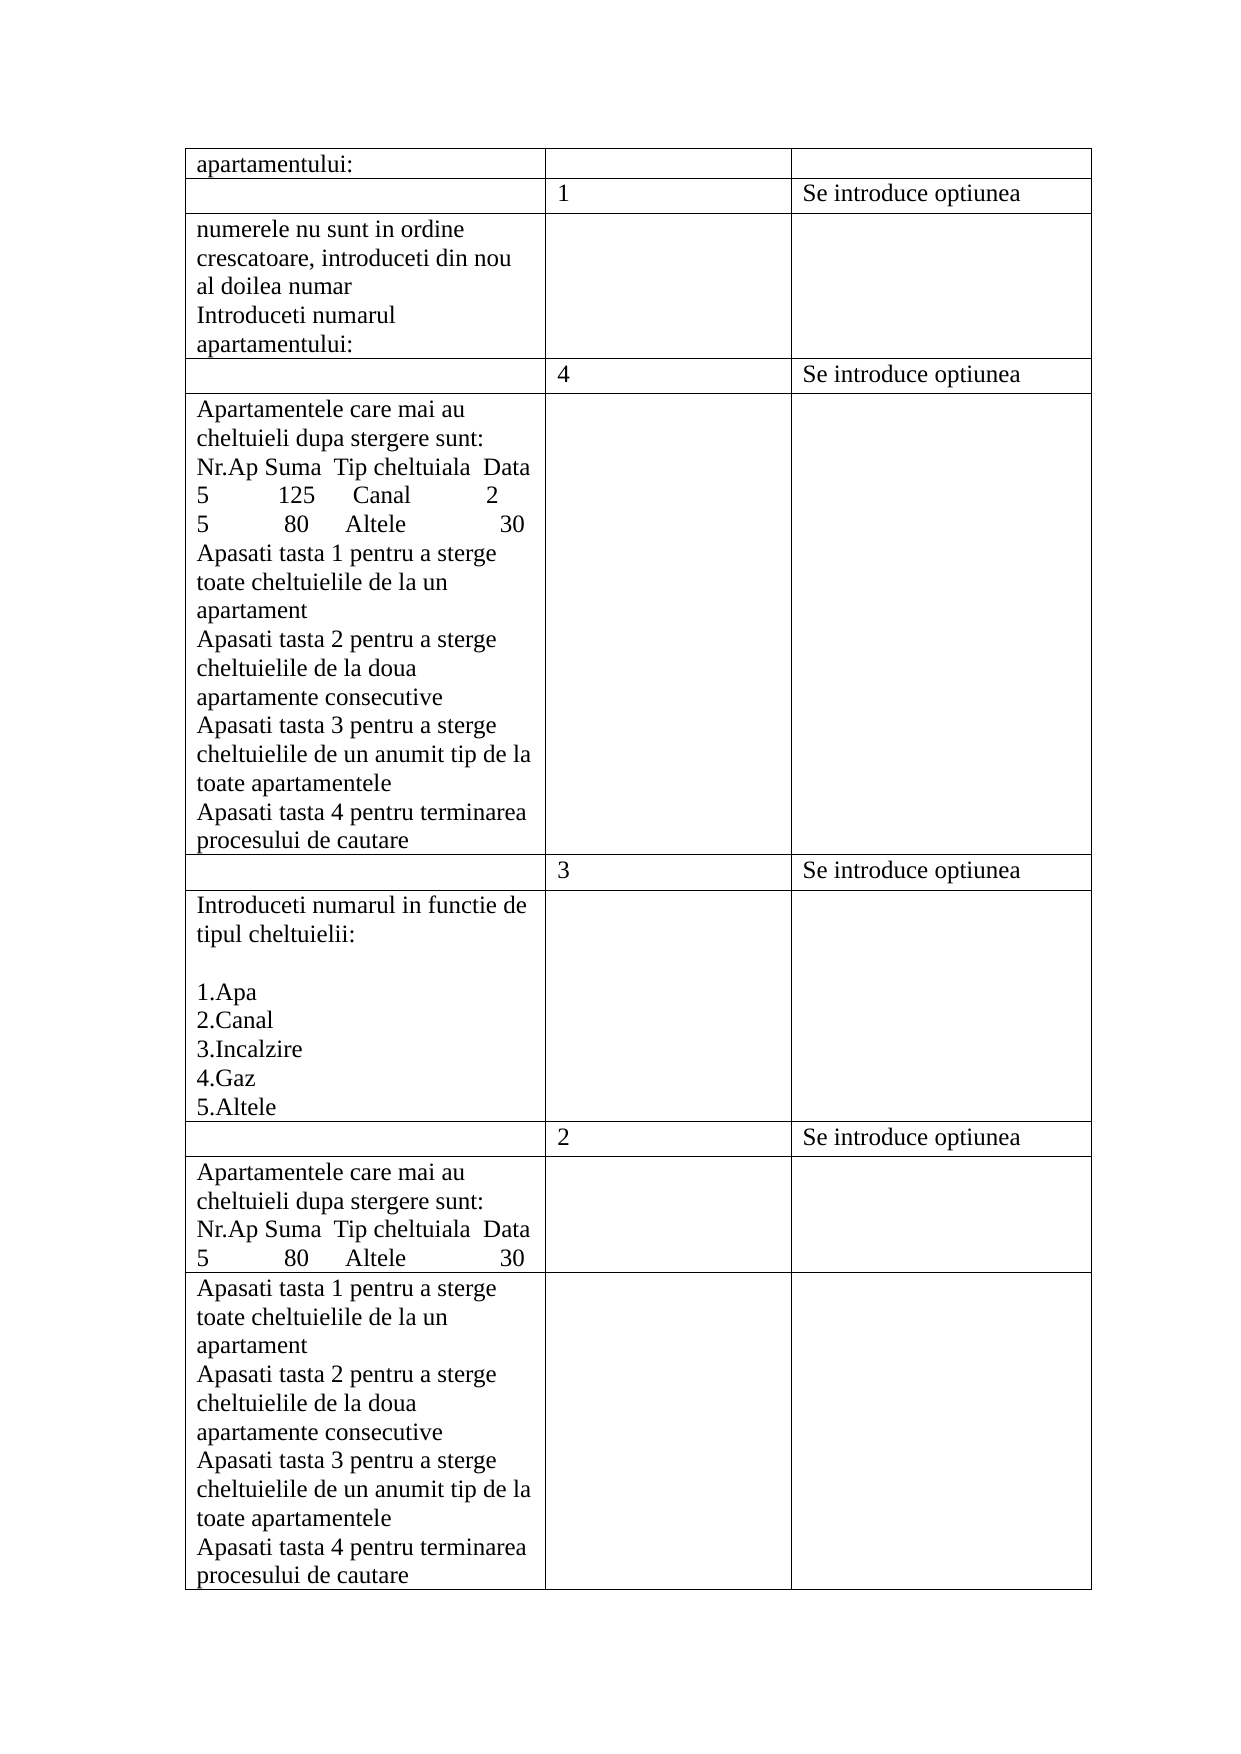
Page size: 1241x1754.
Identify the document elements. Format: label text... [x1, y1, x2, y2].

table_cell numerele nu sunt in ordine crescatoare, introduceti din nou al doilea numar Introduceti numarul apartamentului: [186, 214, 545, 358]
table_cell [792, 394, 1091, 854]
table_cell [186, 1122, 545, 1156]
table_cell [792, 214, 1091, 358]
table_cell [792, 891, 1091, 1121]
table_cell [792, 149, 1091, 177]
table_cell [792, 1273, 1091, 1589]
table_cell [546, 1273, 791, 1589]
table_cell Se introduce optiunea [792, 359, 1091, 393]
table_cell Se introduce optiunea [792, 179, 1091, 213]
table_cell 2 [546, 1122, 791, 1156]
table_cell [186, 855, 545, 889]
table_cell [546, 394, 791, 854]
table_cell Se introduce optiunea [792, 1122, 1091, 1156]
table_cell [792, 1157, 1091, 1272]
table_cell Apartamentele care mai au cheltuieli dupa stergere sunt: Nr.Ap Suma Tip cheltuiala Data 5 125 Canal 2 5 80 Altele 30 Apasati tasta 1 pentru a sterge toate cheltuielile de la un apartament Apasati tasta 2 pentru a sterge cheltuielile de la doua apartamente consecutive Apasati tasta 3 pentru a sterge cheltuielile de un anumit tip de la toate apartamentele Apasati tasta 4 pentru terminarea procesului de cautare [186, 394, 545, 854]
table_cell Se introduce optiunea [792, 855, 1091, 889]
table_cell 1 [546, 179, 791, 213]
table_cell [546, 891, 791, 1121]
table_cell 4 [546, 359, 791, 393]
table_cell Introduceti numarul in functie de tipul cheltuielii: 1.Apa 2.Canal 3.Incalzire 4.Gaz 5.Altele [186, 891, 545, 1121]
table_cell 3 [546, 855, 791, 889]
table_cell [546, 1157, 791, 1272]
table_cell apartamentului: [186, 149, 545, 177]
table_cell [546, 149, 791, 177]
table_cell Apartamentele care mai au cheltuieli dupa stergere sunt: Nr.Ap Suma Tip cheltuiala Data 5 80 Altele 30 [186, 1157, 545, 1272]
table_cell Apasati tasta 1 pentru a sterge toate cheltuielile de la un apartament Apasati tasta 2 pentru a sterge cheltuielile de la doua apartamente consecutive Apasati tasta 3 pentru a sterge cheltuielile de un anumit tip de la toate apartamentele Apasati tasta 4 pentru terminarea procesului de cautare [186, 1273, 545, 1589]
table_cell [546, 214, 791, 358]
table_cell [186, 359, 545, 393]
table_cell [186, 179, 545, 213]
